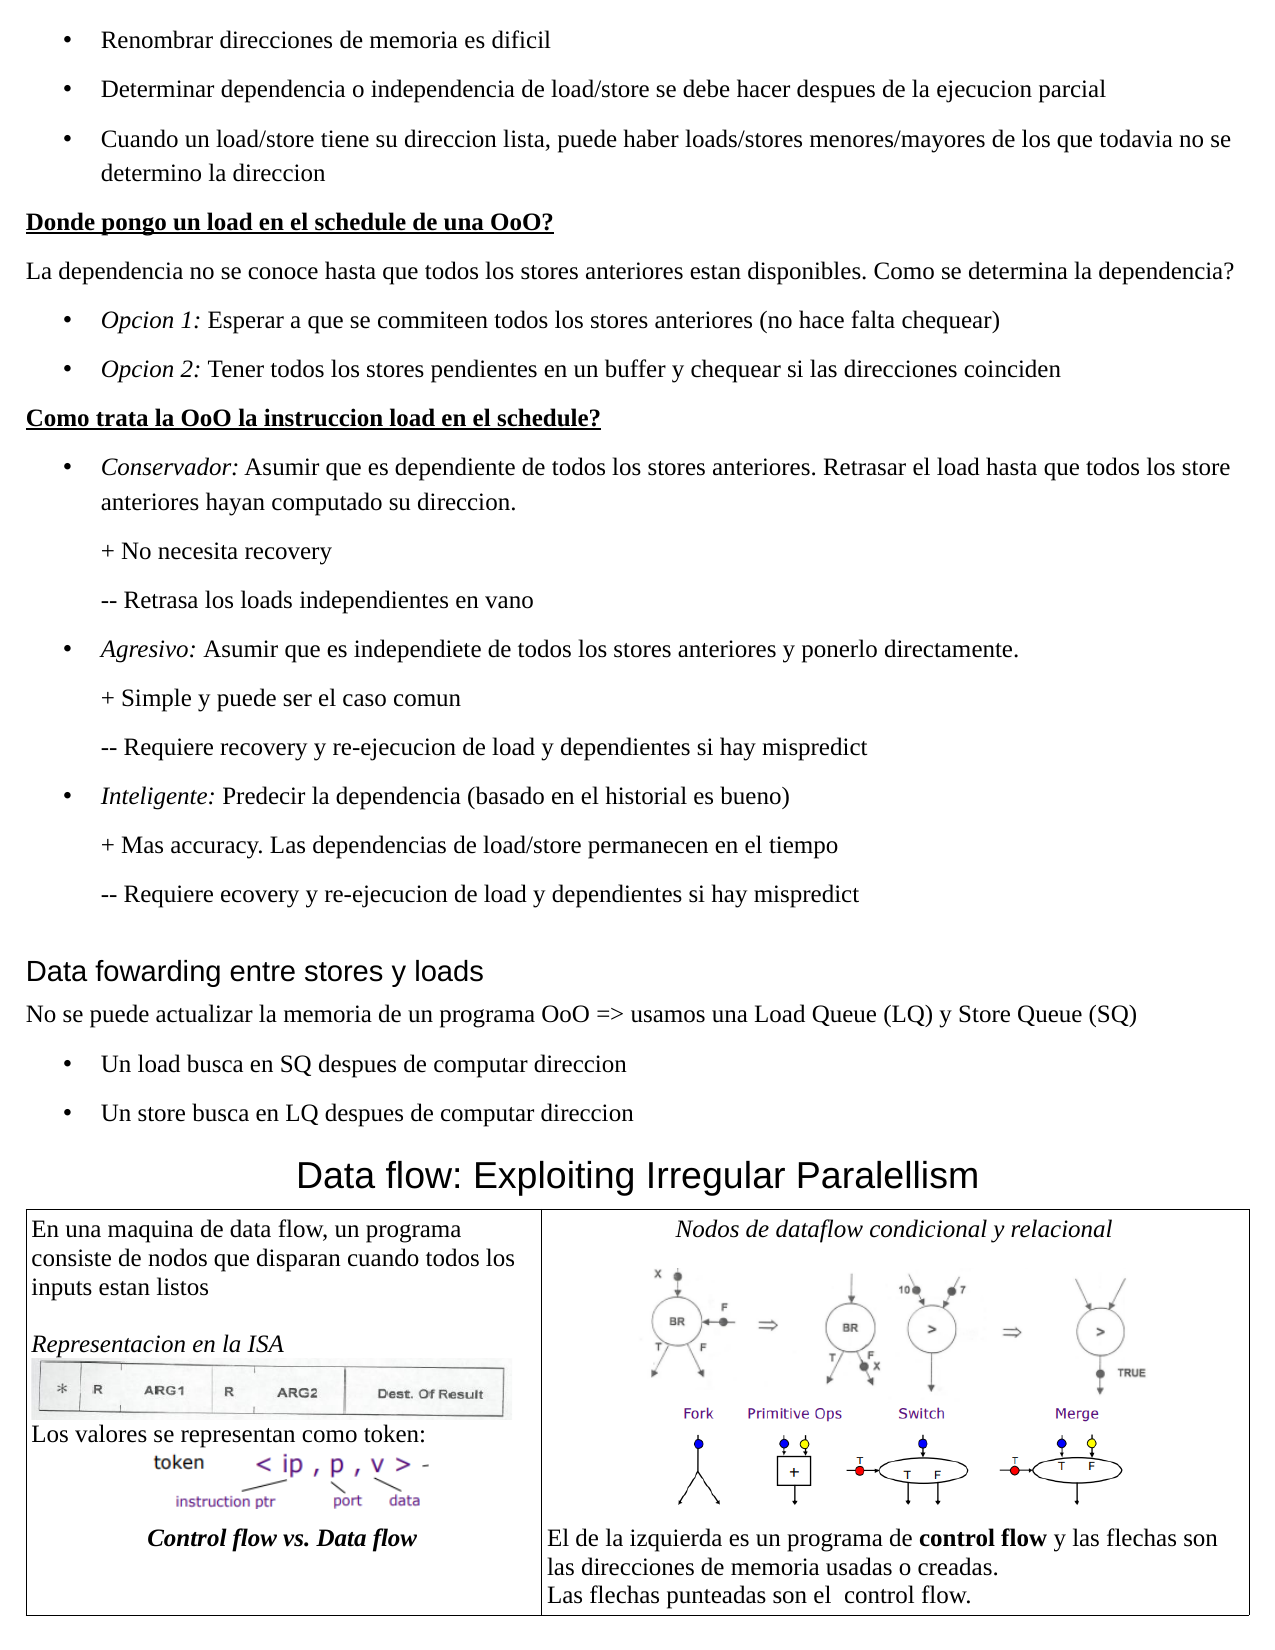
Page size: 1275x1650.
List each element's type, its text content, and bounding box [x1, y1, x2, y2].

picture [138, 1448, 429, 1509]
list Un load busca en SQ despues de computar direccion [63, 1049, 1249, 1077]
list -- Requiere ecovery y re-ejecucion de load y dependientes si hay mispredict [63, 879, 1249, 908]
list Inteligente: Predecir la dependencia (basado en el historial es bueno) [63, 781, 1249, 810]
list Agresivo: Asumir que es independiete de todos los stores anteriores y ponerlo directamente. [63, 634, 1249, 663]
picture [31, 1358, 513, 1420]
list Cuando un load/store tiene su direccion lista, puede haber loads/stores menores/mayores de los que todavia no se determino la direccion [63, 124, 1249, 187]
list + No necesita recovery [63, 536, 1249, 565]
list Un store busca en LQ despues de computar direccion [63, 1098, 1249, 1126]
list -- Retrasa los loads independientes en vano [63, 585, 1249, 614]
list + Simple y puede ser el caso comun [63, 683, 1249, 712]
text La dependencia no se conoce hasta que todos los stores anteriores estan disponibles. Como se determina la dependencia? [26, 256, 1249, 285]
text No se puede actualizar la memoria de un programa OoO => usamos una Load Queue (LQ) y Store Queue (SQ) [26, 999, 1249, 1028]
picture [633, 1268, 1150, 1512]
list Opcion 1: Esperar a que se commiteen todos los stores anteriores (no hace falta chequear) [63, 305, 1249, 334]
subtitle Data flow: Exploiting Irregular Paralellism [26, 1153, 1249, 1196]
list + Mas accuracy. Las dependencias de load/store permanecen en el tiempo [63, 830, 1249, 859]
list Conservador: Asumir que es dependiente de todos los stores anteriores. Retrasar el load hasta que todos los store anteriores hayan computado su direccion. [63, 452, 1249, 516]
text Como trata la OoO la instruccion load en el schedule? [26, 403, 1249, 432]
subtitle Data fowarding entre stores y loads [26, 953, 1249, 987]
text Donde pongo un load en el schedule de una OoO? [26, 207, 1249, 236]
list Opcion 2: Tener todos los stores pendientes en un buffer y chequear si las direcciones coinciden [63, 354, 1249, 383]
list -- Requiere recovery y re-ejecucion de load y dependientes si hay mispredict [63, 732, 1249, 761]
table_cell Control flow vs. Data flow [27, 1517, 541, 1615]
table_header En una maquina de data flow, un programa consiste de nodos que disparan cuando todos los inputs estan listos Representacion en la ISA Los valores se representan como token: [27, 1210, 541, 1517]
table_cell El de la izquierda es un programa de control flow y las flechas son las direcciones de memoria usadas o creadas. Las flechas punteadas son el control flow. [542, 1517, 1249, 1615]
table_header Nodos de dataflow condicional y relacional [542, 1210, 1249, 1517]
list Determinar dependencia o independencia de load/store se debe hacer despues de la ejecucion parcial [63, 74, 1249, 103]
list Renombrar direcciones de memoria es dificil [63, 26, 1249, 54]
